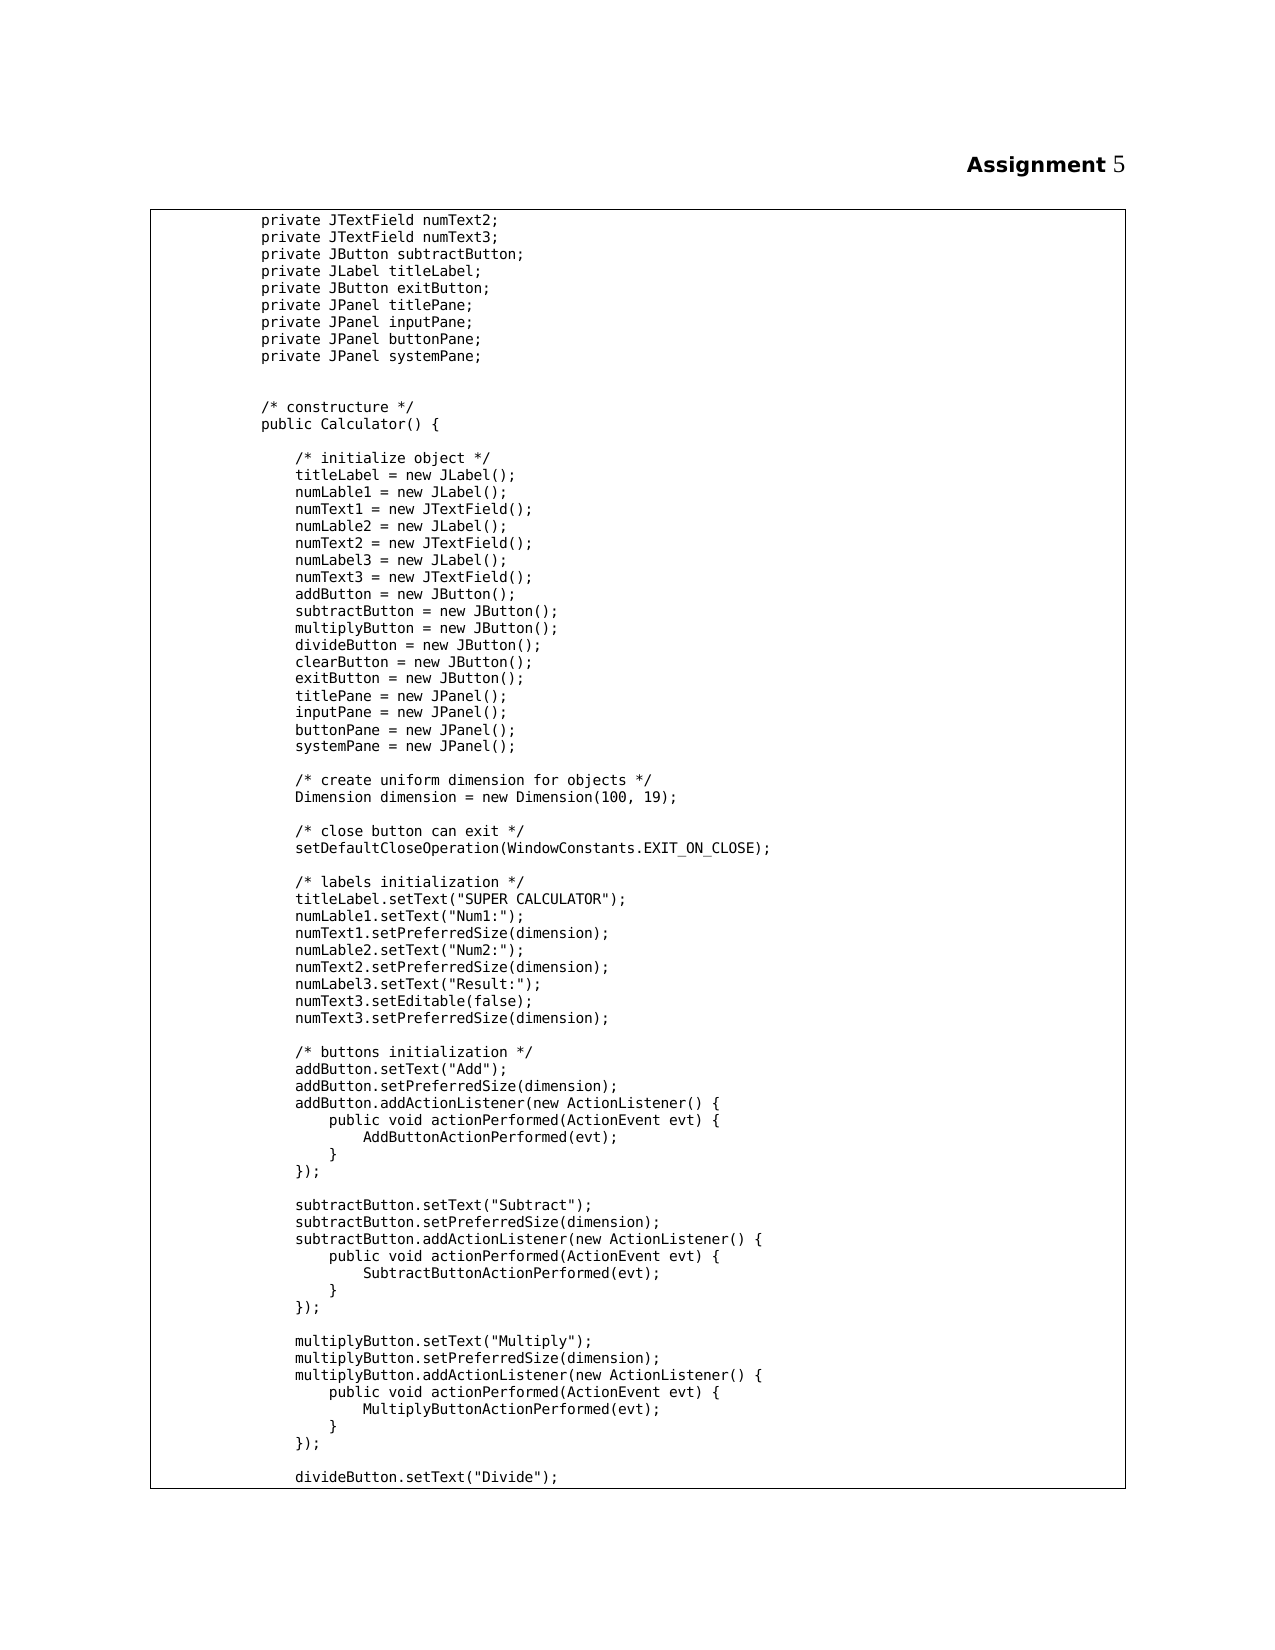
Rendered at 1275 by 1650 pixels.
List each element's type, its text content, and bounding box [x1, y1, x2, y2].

text numLabel3 = new JLabel(); [151, 548, 1125, 566]
text multiplyButton.setPreferredSize(dimension); [151, 1347, 1125, 1363]
text numLable1 = new JLabel(); [151, 481, 1125, 498]
text titleLabel.setText("SUPER CALCULATOR"); [151, 888, 1125, 905]
text titleLabel = new JLabel(); [151, 464, 1125, 481]
text numText3.setPreferredSize(dimension); [151, 1007, 1125, 1027]
text numLable1.setText("Num1:"); [151, 905, 1125, 922]
text numLable2.setText("Num2:"); [151, 939, 1125, 956]
text subtractButton.setText("Subtract"); [151, 1194, 1125, 1211]
text /* buttons initialization */ [151, 1041, 1125, 1058]
text /* close button can exit */ [151, 820, 1125, 837]
text numLable2 = new JLabel(); [151, 514, 1125, 532]
text numText1 = new JTextField(); [151, 498, 1125, 514]
text divideButton = new JButton(); [151, 633, 1125, 650]
text AddButtonActionPerformed(evt); [151, 1126, 1125, 1143]
text numText3.setEditable(false); [151, 990, 1125, 1007]
text numLabel3.setText("Result:"); [151, 973, 1125, 990]
text Dimension dimension = new Dimension(100, 19); [151, 786, 1125, 806]
text public Calculator() { [151, 413, 1125, 433]
text private JPanel buttonPane; [151, 328, 1125, 345]
text subtractButton.setPreferredSize(dimension); [151, 1211, 1125, 1228]
text /* labels initialization */ [151, 871, 1125, 888]
text inputPane = new JPanel(); [151, 701, 1125, 718]
text subtractButton = new JButton(); [151, 599, 1125, 616]
text buttonPane = new JPanel(); [151, 718, 1125, 735]
text public void actionPerformed(ActionEvent evt) { [151, 1381, 1125, 1397]
text exitButton = new JButton(); [151, 667, 1125, 684]
text } [151, 1279, 1125, 1296]
text SubtractButtonActionPerformed(evt); [151, 1262, 1125, 1279]
text private JLabel titleLabel; [151, 260, 1125, 277]
text private JButton exitButton; [151, 277, 1125, 294]
text numText2.setPreferredSize(dimension); [151, 956, 1125, 973]
text private JTextField numText3; [151, 226, 1125, 243]
text MultiplyButtonActionPerformed(evt); [151, 1397, 1125, 1414]
text multiplyButton = new JButton(); [151, 616, 1125, 633]
text systemPane = new JPanel(); [151, 735, 1125, 755]
text } [151, 1414, 1125, 1431]
text private JPanel systemPane; [151, 345, 1125, 365]
text }); [151, 1160, 1125, 1180]
text subtractButton.addActionListener(new ActionListener() { [151, 1228, 1125, 1245]
text } [151, 1143, 1125, 1160]
text private JPanel titlePane; [151, 294, 1125, 311]
text public void actionPerformed(ActionEvent evt) { [151, 1109, 1125, 1126]
text multiplyButton.setText("Multiply"); [151, 1329, 1125, 1347]
text addButton.setText("Add"); [151, 1058, 1125, 1075]
text public void actionPerformed(ActionEvent evt) { [151, 1245, 1125, 1262]
text /* constructure */ [151, 396, 1125, 413]
text }); [151, 1431, 1125, 1451]
text private JPanel inputPane; [151, 311, 1125, 328]
text /* initialize object */ [151, 447, 1125, 464]
text addButton.addActionListener(new ActionListener() { [151, 1092, 1125, 1109]
text divideButton.setText("Divide"); [151, 1465, 1125, 1488]
text numText1.setPreferredSize(dimension); [151, 922, 1125, 939]
text private JButton subtractButton; [151, 243, 1125, 260]
text addButton = new JButton(); [151, 582, 1125, 599]
text }); [151, 1296, 1125, 1316]
text private JTextField numText2; [151, 210, 1125, 226]
text clearButton = new JButton(); [151, 650, 1125, 667]
text setDefaultCloseOperation(WindowConstants.EXIT_ON_CLOSE); [151, 837, 1125, 857]
text numText3 = new JTextField(); [151, 566, 1125, 582]
text titlePane = new JPanel(); [151, 684, 1125, 701]
text /* create uniform dimension for objects */ [151, 769, 1125, 786]
text numText2 = new JTextField(); [151, 532, 1125, 548]
text addButton.setPreferredSize(dimension); [151, 1075, 1125, 1092]
text multiplyButton.addActionListener(new ActionListener() { [151, 1363, 1125, 1381]
